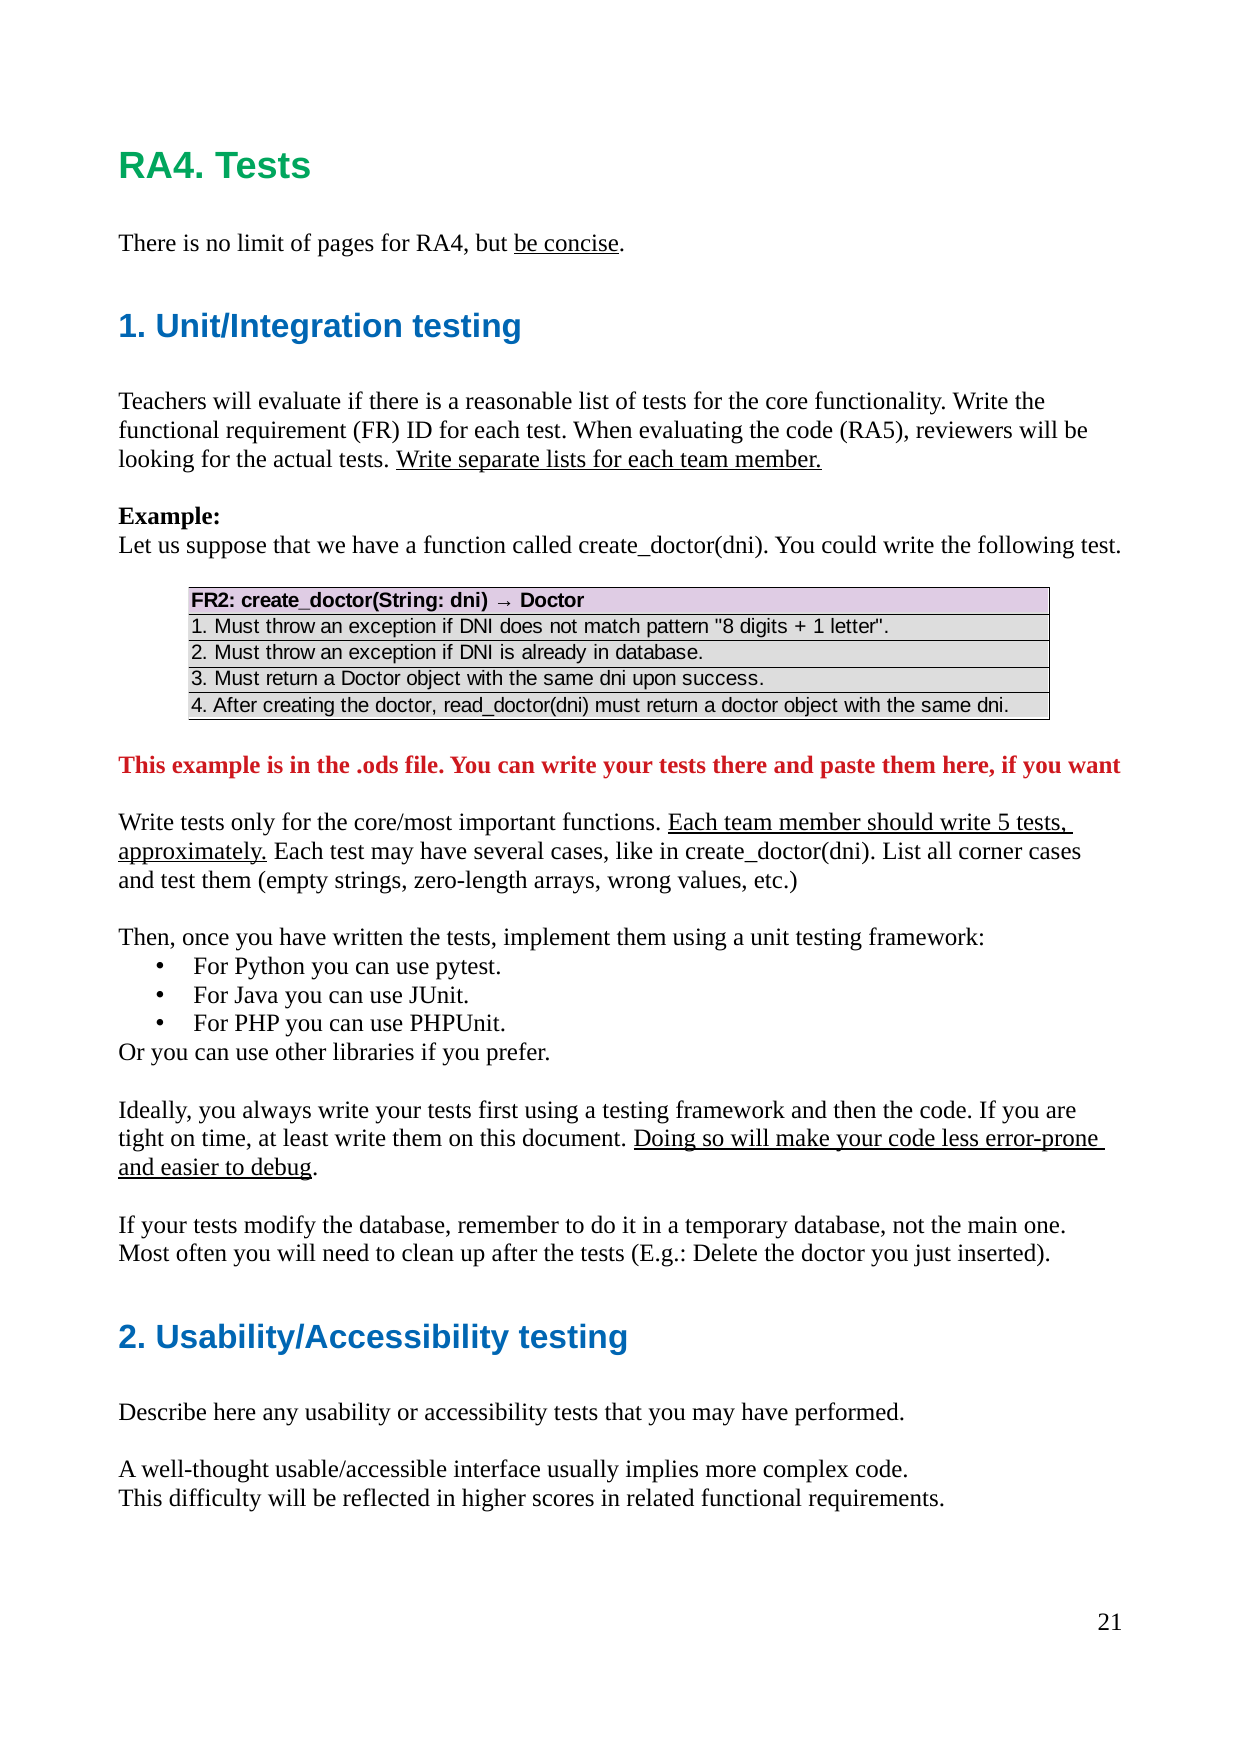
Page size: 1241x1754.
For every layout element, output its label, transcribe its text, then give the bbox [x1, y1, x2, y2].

text This example is in the .ods file. You can write your tests there and paste them here, if you want [118, 750, 1122, 778]
text There is no limit of pages for RA4, but be concise. [118, 228, 1122, 257]
list For PHP you can use PHPUnit. [156, 1008, 1122, 1037]
text This difficulty will be reflected in higher scores in related functional requirements. [118, 1483, 1122, 1512]
text Then, once you have written the tests, implement them using a unit testing framework: [118, 922, 1122, 951]
text Ideally, you always write your tests first using a testing framework and then the code. If you are tight on time, at least write them on this document. Doing so will make your code less error-prone and easier to debug. [118, 1095, 1122, 1181]
text Let us suppose that we have a function called create_doctor(dni). You could write the following test. [118, 530, 1122, 559]
text Teachers will evaluate if there is a reasonable list of tests for the core functionality. Write the functional requirement (FR) ID for each test. When evaluating the code (RA5), reviewers will be looking for the actual tests. Write separate lists for each team member. [118, 386, 1122, 472]
list For Java you can use JUnit. [156, 980, 1122, 1008]
list For Python you can use pytest. [156, 951, 1122, 980]
text Write tests only for the core/most important functions. Each team member should write 5 tests, approximately. Each test may have several cases, like in create_doctor(dni). List all corner cases and test them (empty strings, zero-length arrays, wrong values, etc.) [118, 807, 1122, 893]
text Or you can use other libraries if you prefer. [118, 1037, 1122, 1066]
subtitle 2. Usability/Accessibility testing [118, 1317, 1122, 1355]
text Describe here any usability or accessibility tests that you may have performed. [118, 1397, 1122, 1425]
text Most often you will need to clean up after the tests (E.g.: Delete the doctor you just inserted). [118, 1238, 1122, 1267]
subtitle RA4. Tests [118, 143, 1122, 187]
text If your tests modify the database, remember to do it in a temporary database, not the main one. [118, 1210, 1122, 1238]
subtitle 1. Unit/Integration testing [118, 306, 1122, 345]
text A well-thought usable/accessible interface usually implies more complex code. [118, 1454, 1122, 1483]
text Example: [118, 501, 1122, 530]
